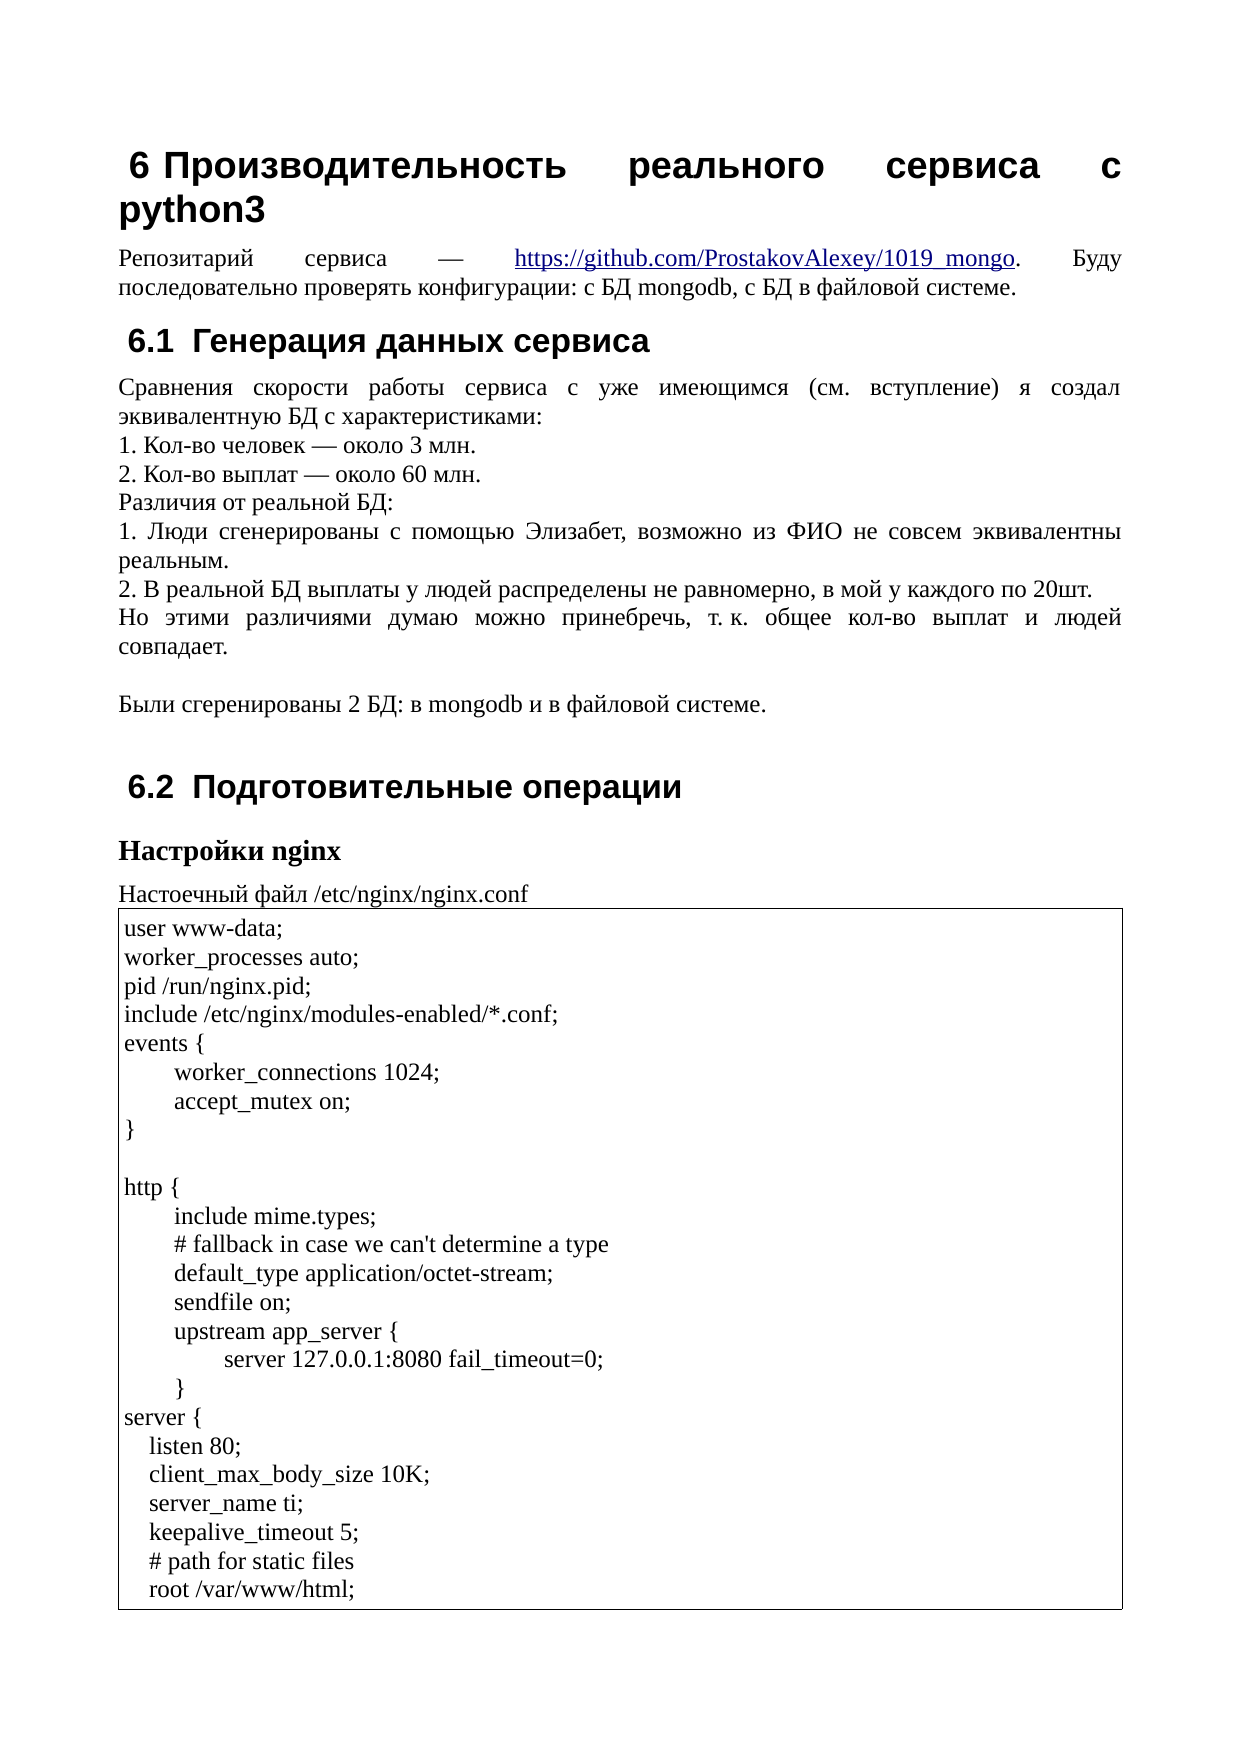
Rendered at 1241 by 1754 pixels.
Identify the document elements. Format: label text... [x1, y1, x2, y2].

text Но этими различиями думаю можно принебречь, т. к. общее кол-во выплат и людей совпадает. [118, 602, 1122, 660]
subtitle Настройки nginx [118, 833, 1122, 866]
text 1. Люди сгенерированы с помощью Элизабет, возможно из ФИО не совсем эквивалентны реальным. 2. В реальной БД выплаты у людей распределены не равномерно, в мой у каждого по 20шт. [118, 516, 1122, 602]
text Были сгеренированы 2 БД: в mongodb и в файловой системе. [118, 689, 1122, 717]
text Настоечный файл /etc/nginx/nginx.conf [118, 879, 1122, 907]
text Репозитарий сервиса — https://github.com/ProstakovAlexey/1019_mongo. Буду последовательно проверять конфигурации: с БД mongodb, с БД в файловой системе. [118, 243, 1122, 300]
subtitle Производительность реального сервиса c python3 [118, 143, 1122, 230]
text 2. Кол-во выплат — около 60 млн. [118, 459, 1122, 487]
table_header user www-data; worker_processes auto; pid /run/nginx.pid; include /etc/nginx/modules-enabled/*.conf; events { worker_connections 1024; accept_mutex on; } http { include mime.types; # fallback in case we can't determine a type default_type application/octet-stream; sendfile on; upstream app_server { server 127.0.0.1:8080 fail_timeout=0; } server { listen 80; client_max_body_size 10K; server_name ti; keepalive_timeout 5; # path for static files root /var/www/html; [119, 909, 1122, 1609]
text 1. Кол-во человек — около 3 млн. [118, 430, 1122, 459]
subtitle Подготовительные операции [118, 767, 1122, 806]
text Различия от реальной БД: [118, 487, 1122, 516]
text Сравнения скорости работы сервиса с уже имеющимся (см. вступление) я создал эквивалентную БД с характеристиками: [118, 372, 1122, 430]
subtitle Генерация данных сервиса [118, 321, 1122, 360]
